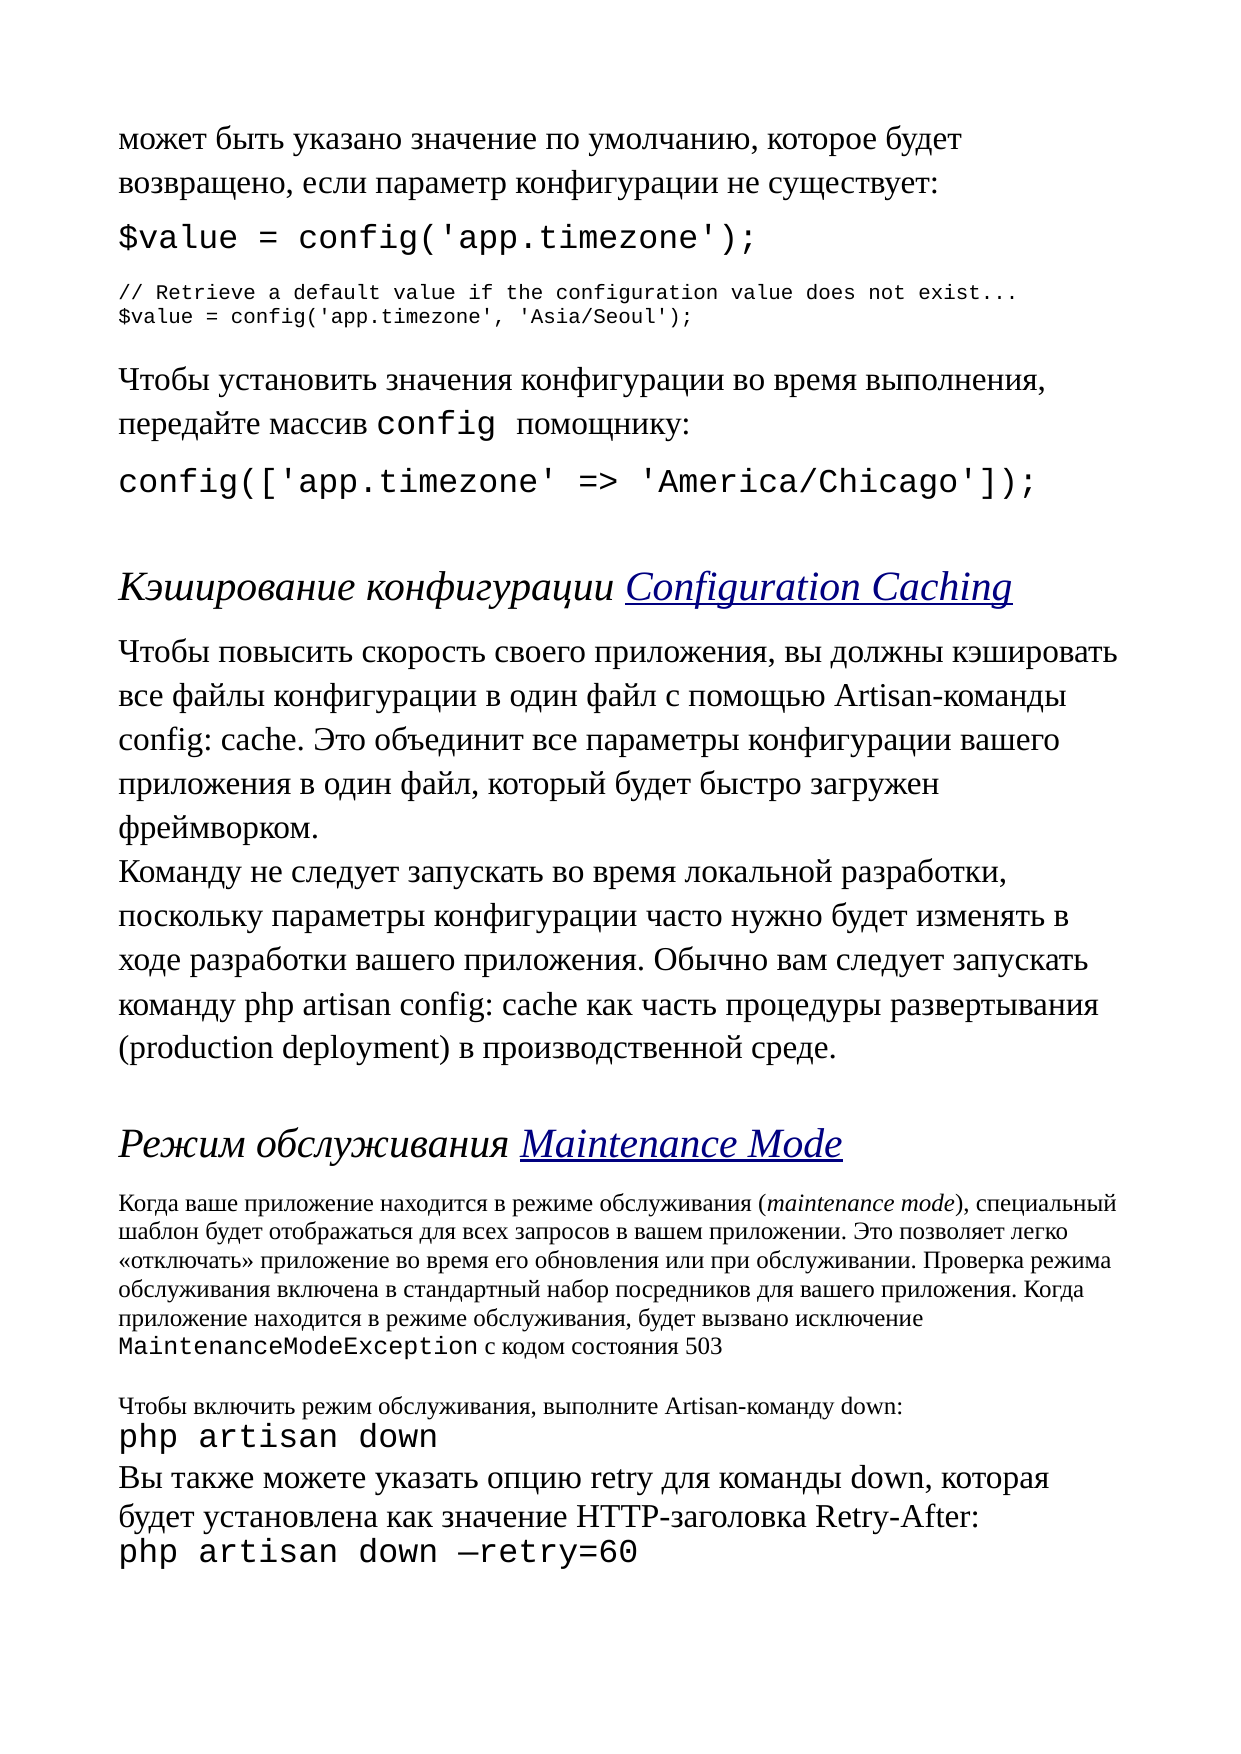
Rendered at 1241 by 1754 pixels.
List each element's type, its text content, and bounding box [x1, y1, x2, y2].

text $value = config('app.timezone'); [118, 221, 1122, 259]
text Чтобы повысить скорость своего приложения, вы должны кэшировать все файлы конфигурации в один файл с помощью Artisan-команды config: cache. Это объединит все параметры конфигурации вашего приложения в один файл, который будет быстро загружен фреймворком. Команду не следует запускать во время локальной разработки, поскольку параметры конфигурации часто нужно будет изменять в ходе разработки вашего приложения. Обычно вам следует запускать команду php artisan config: cache как часть процедуры развертывания (production deployment) в производственной среде. [118, 631, 1122, 1099]
text // Retrieve a default value if the configuration value does not exist... [118, 282, 1122, 306]
text Вы также можете указать опцию retry для команды down, которая будет установлена как значение HTTP-заголовка Retry-After: [118, 1458, 1122, 1534]
text Когда ваше приложение находится в режиме обслуживания (maintenance mode), специальный шаблон будет отображаться для всех запросов в вашем приложении. Это позволяет легко «отключать» приложение во время его обновления или при обслуживании. Проверка режима обслуживания включена в стандартный набор посредников для вашего приложения. Когда приложение находится в режиме обслуживания, будет вызвано исключение MaintenanceModeException с кодом состояния 503 Чтобы включить режим обслуживания, выполните Artisan-команду down: [118, 1188, 1122, 1420]
text $value = config('app.timezone', 'Asia/Seoul'); [118, 306, 1122, 329]
text php artisan down —retry=60 [118, 1534, 1122, 1572]
text Режим обслуживания Maintenance Mode [118, 1118, 1122, 1166]
text Чтобы установить значения конфигурации во время выполнения, передайте массив config помощнику: [118, 359, 1122, 444]
text может быть указано значение по умолчанию, которое будет возвращено, если параметр конфигурации не существует: [118, 118, 1122, 201]
text config(['app.timezone' => 'America/Chicago']); [118, 465, 1122, 503]
text php artisan down [118, 1420, 1122, 1458]
text Кэширование конфигурации Configuration Caching [118, 562, 1122, 609]
